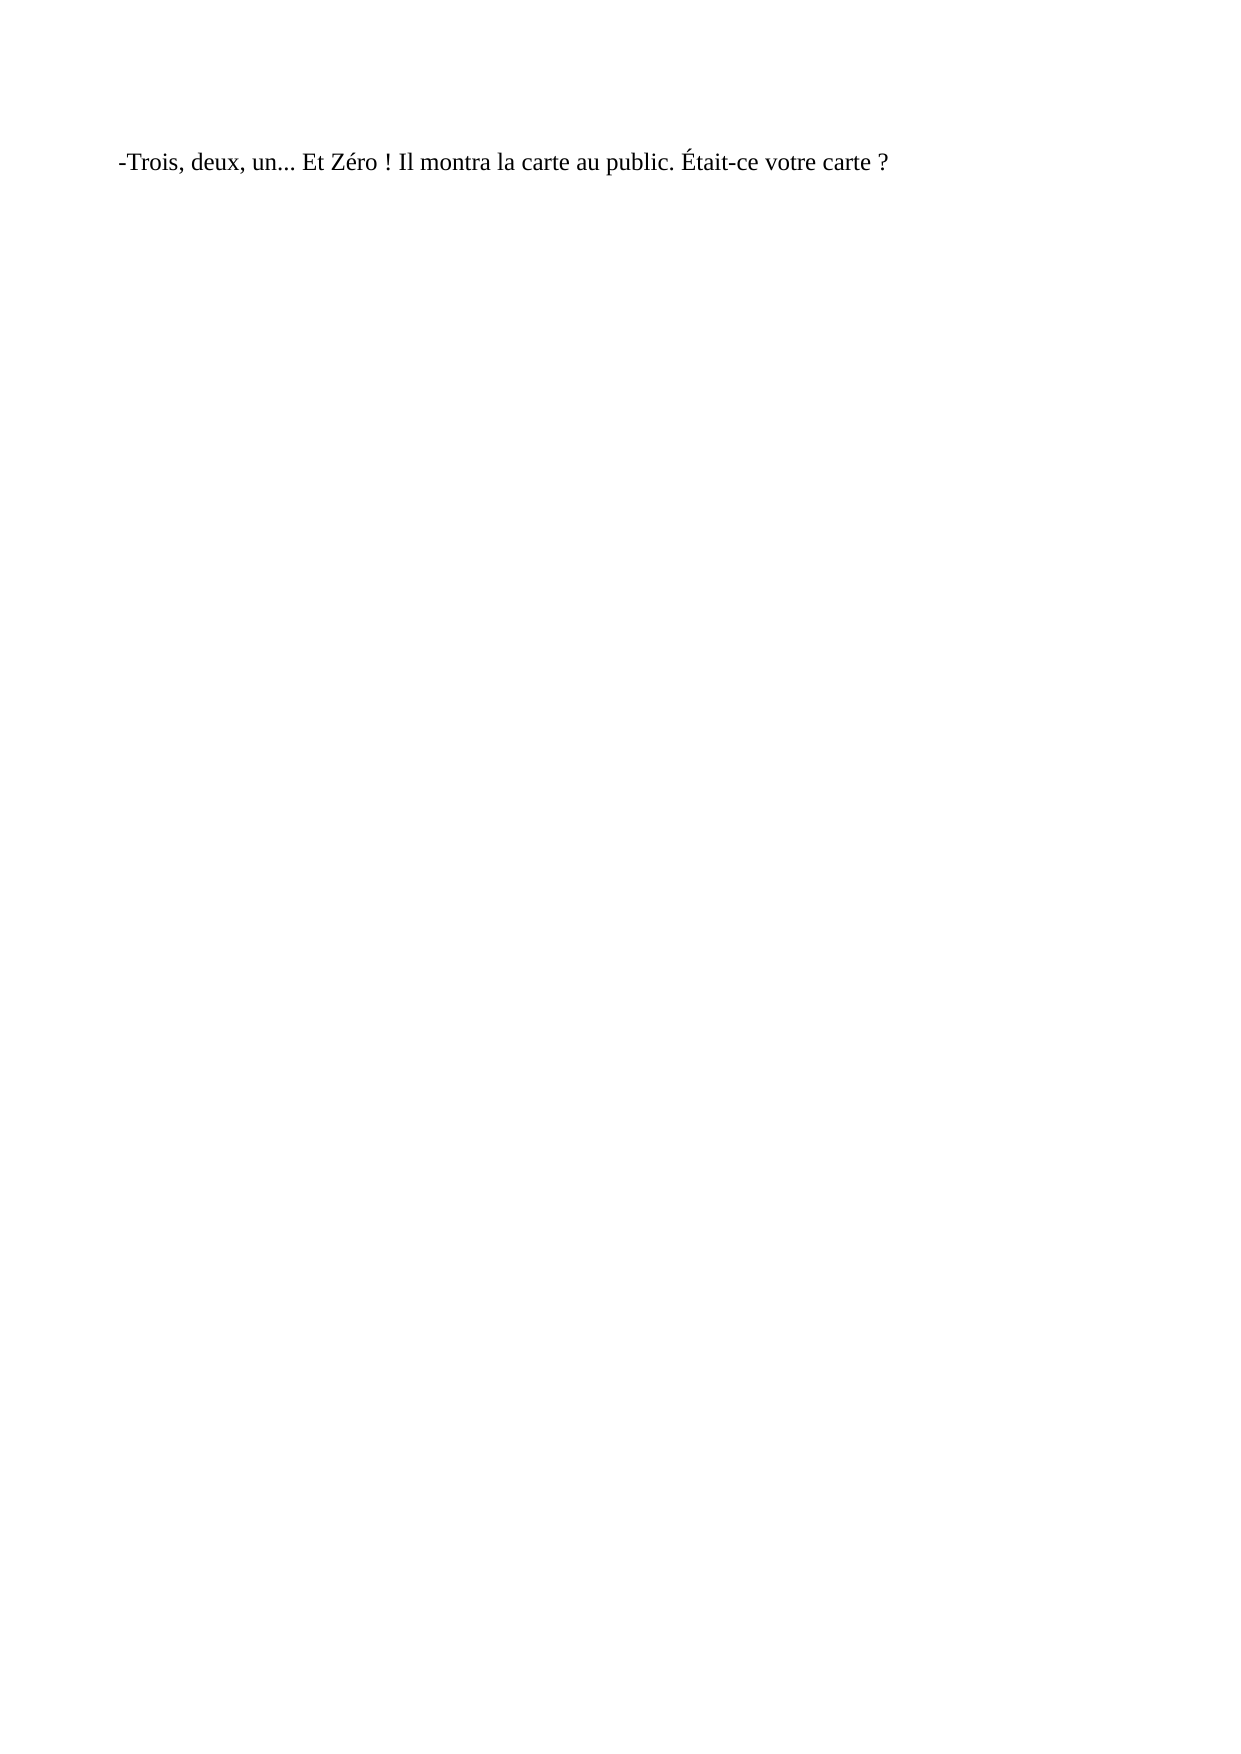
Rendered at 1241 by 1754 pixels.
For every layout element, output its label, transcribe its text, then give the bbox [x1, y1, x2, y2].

text -Trois, deux, un... Et Zéro ! Il montra la carte au public. Était-ce votre carte ? [118, 147, 1122, 176]
